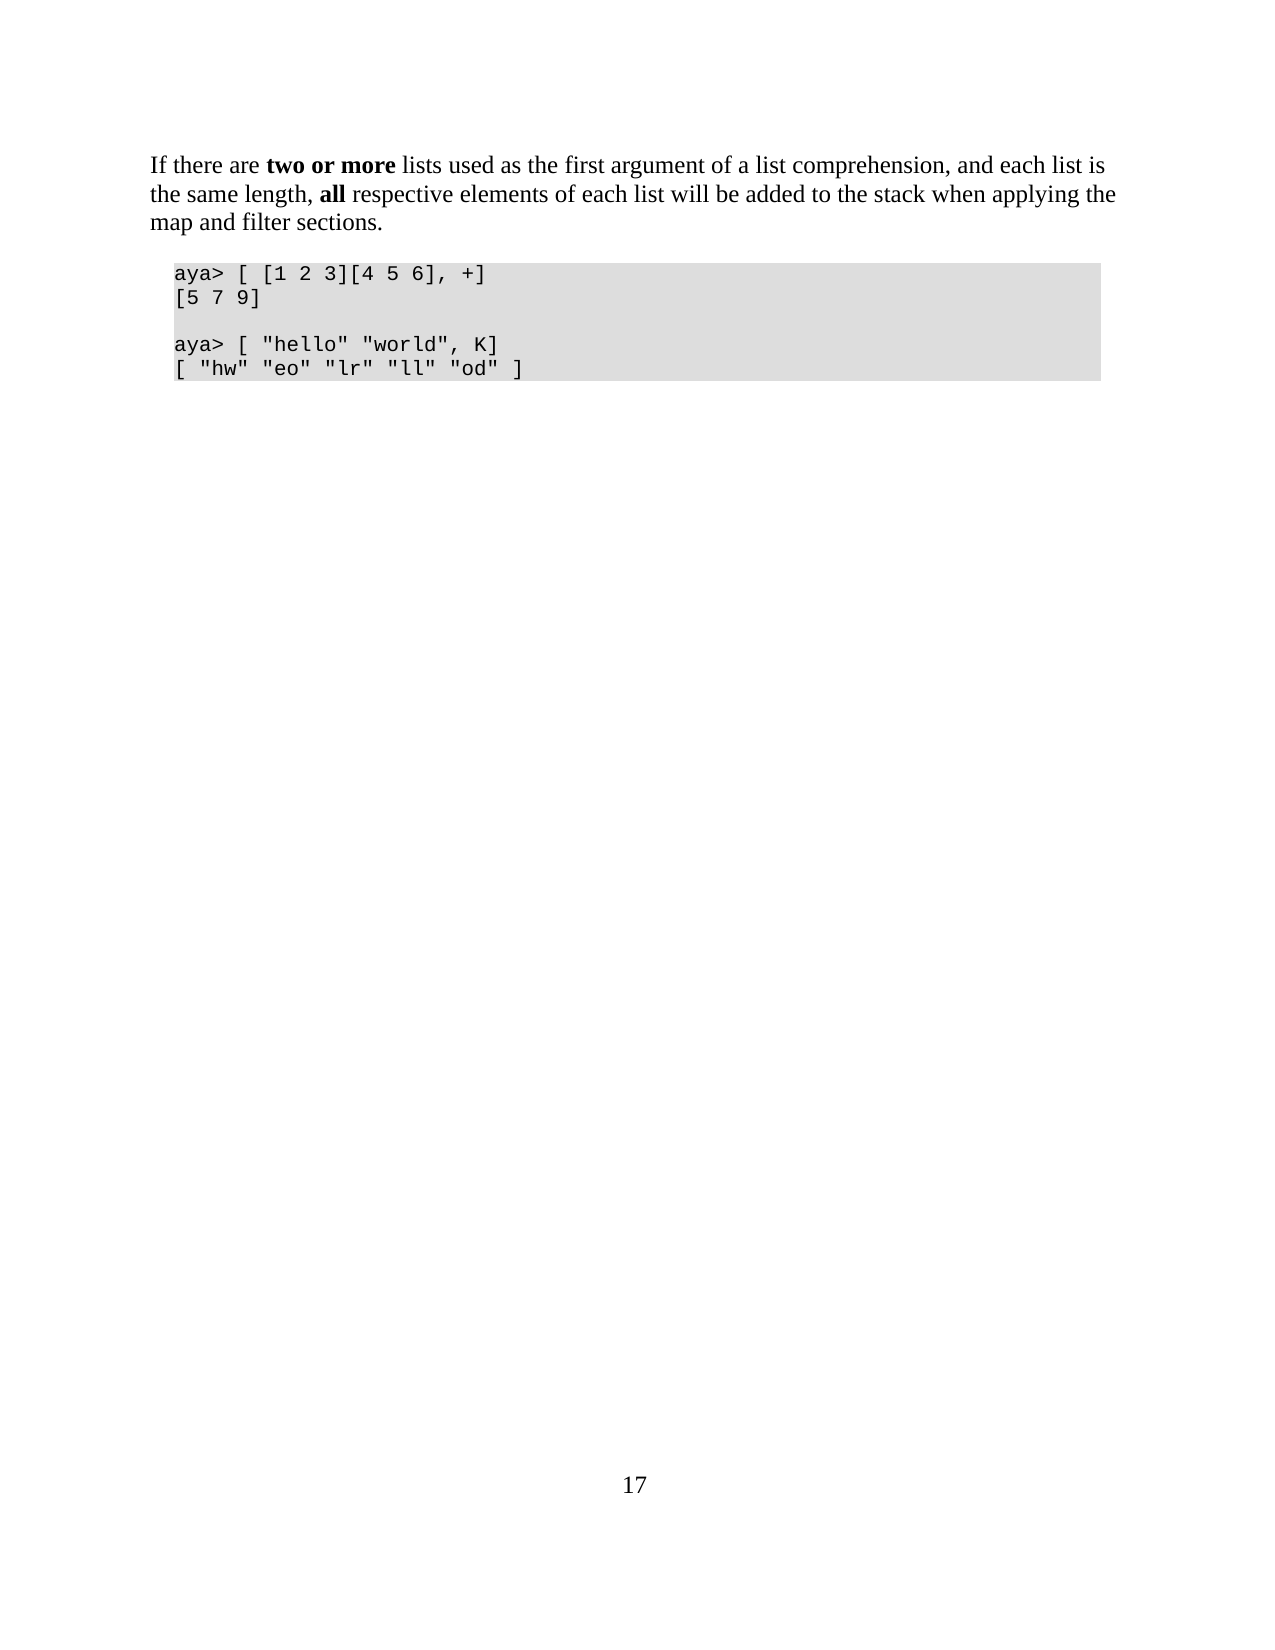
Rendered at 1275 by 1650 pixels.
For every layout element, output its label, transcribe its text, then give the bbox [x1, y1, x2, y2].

text [ "hw" "eo" "lr" "ll" "od" ] [174, 358, 1101, 381]
text If there are two or more lists used as the first argument of a list comprehension, and each list is the same length, all respective elements of each list will be added to the stack when applying the map and filter sections. [150, 150, 1125, 236]
text aya> [ [1 2 3][4 5 6], +] [174, 263, 1101, 287]
text [5 7 9] [174, 287, 1101, 311]
text aya> [ "hello" "world", K] [174, 334, 1101, 358]
